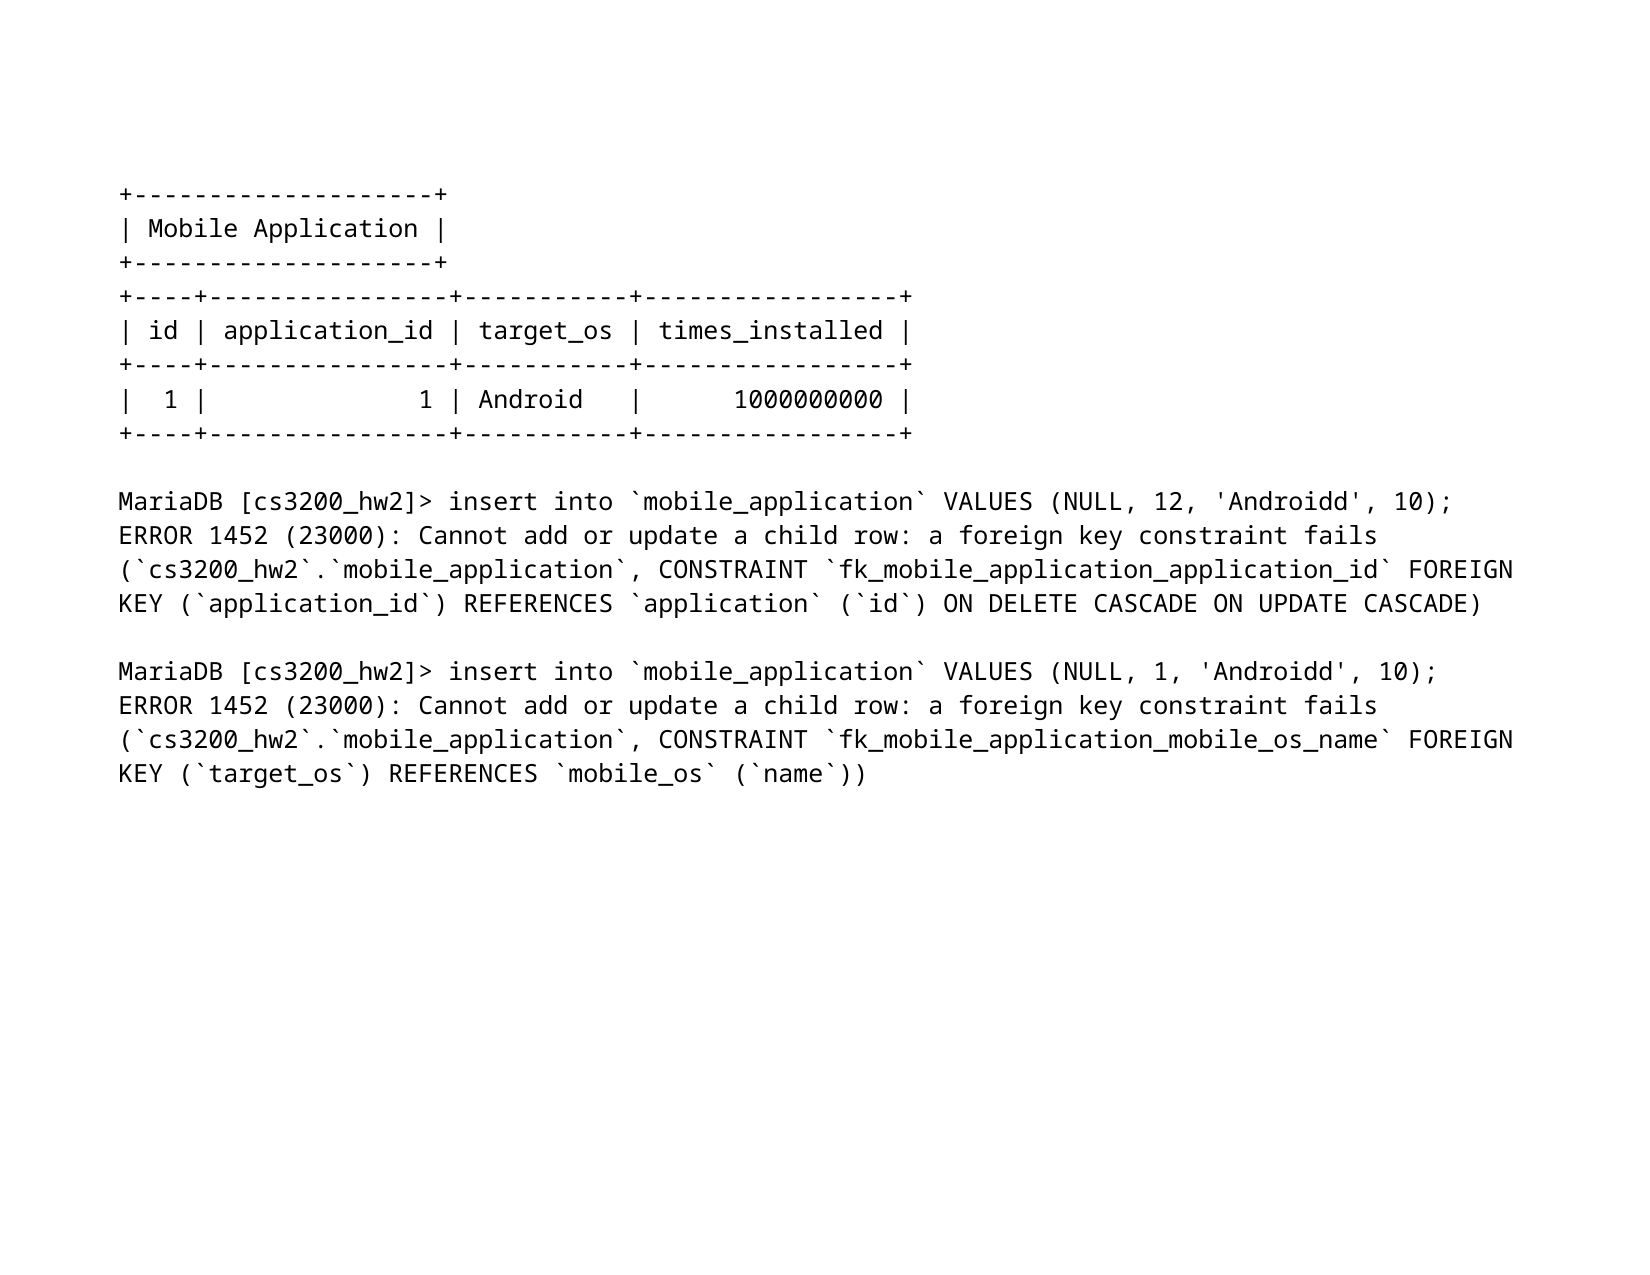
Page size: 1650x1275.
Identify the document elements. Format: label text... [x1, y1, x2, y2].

text +----+----------------+-----------+-----------------+ [118, 347, 1532, 381]
text +----+----------------+-----------+-----------------+ [118, 279, 1532, 313]
text | Mobile Application | [118, 211, 1532, 245]
text ERROR 1452 (23000): Cannot add or update a child row: a foreign key constraint fails (`cs3200_hw2`.`mobile_application`, CONSTRAINT `fk_mobile_application_mobile_os_name` FOREIGN KEY (`target_os`) REFERENCES `mobile_os` (`name`)) [118, 688, 1532, 824]
text +--------------------+ [118, 177, 1532, 211]
text ERROR 1452 (23000): Cannot add or update a child row: a foreign key constraint fails (`cs3200_hw2`.`mobile_application`, CONSTRAINT `fk_mobile_application_application_id` FOREIGN KEY (`application_id`) REFERENCES `application` (`id`) ON DELETE CASCADE ON UPDATE CASCADE) MariaDB [cs3200_hw2]> insert into `mobile_application` VALUES (NULL, 1, 'Androidd', 10); [118, 517, 1532, 688]
text | id | application_id | target_os | times_installed | [118, 313, 1532, 347]
text +----+----------------+-----------+-----------------+ MariaDB [cs3200_hw2]> insert into `mobile_application` VALUES (NULL, 12, 'Androidd', 10); [118, 415, 1532, 517]
text +--------------------+ [118, 245, 1532, 279]
text | 1 | 1 | Android | 1000000000 | [118, 381, 1532, 415]
